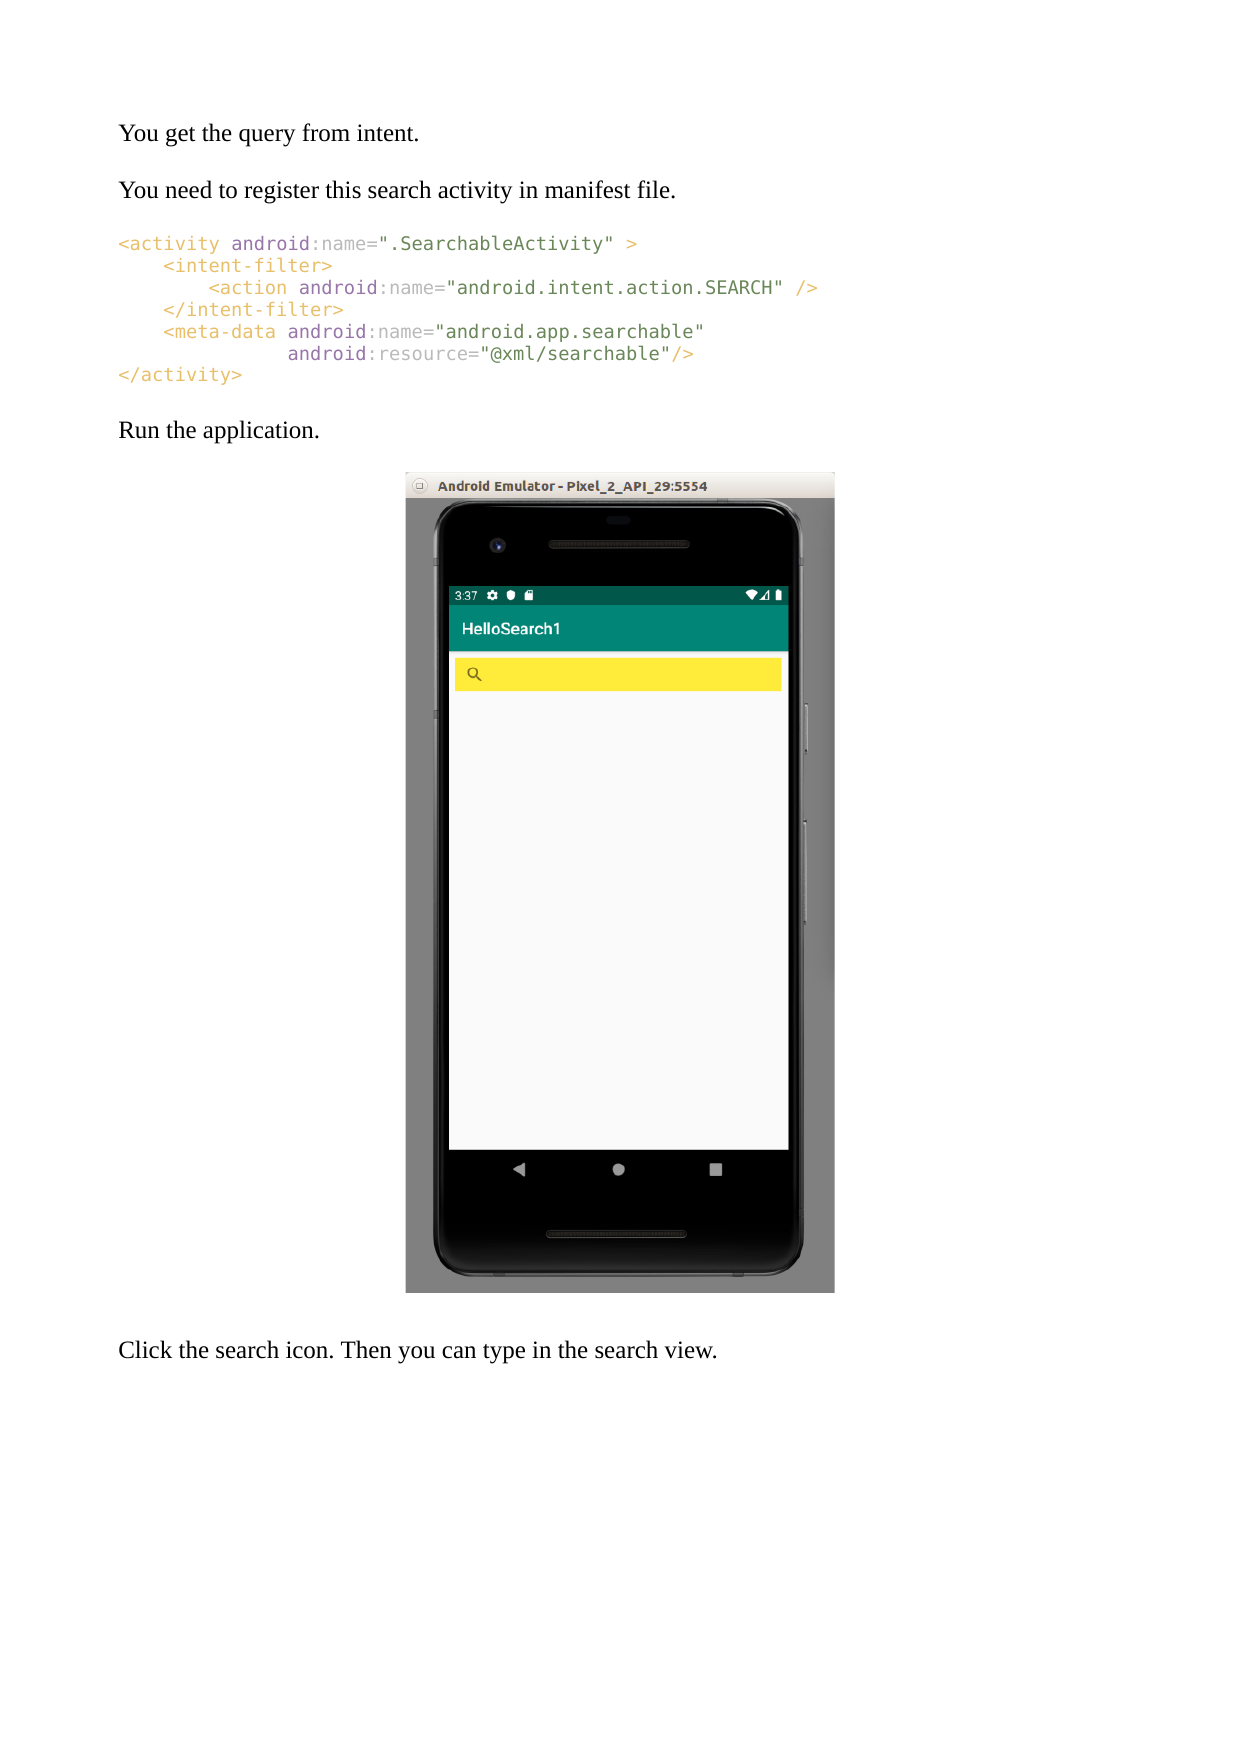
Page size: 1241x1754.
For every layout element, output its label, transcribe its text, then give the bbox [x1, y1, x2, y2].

text You get the query from intent. [118, 118, 1122, 147]
text Run the application. [118, 415, 1122, 444]
text You need to register this search activity in manifest file. [118, 176, 1122, 204]
text Click the search icon. Then you can type in the search view. [118, 1335, 1122, 1364]
text <activity android:name=".SearchableActivity" > <intent-filter> <action android:name="android.intent.action.SEARCH" /> </intent-filter> <meta-data android:name="android.app.searchable" android:resource="@xml/searchable"/> </activity> [118, 233, 1122, 386]
picture [405, 472, 835, 1293]
